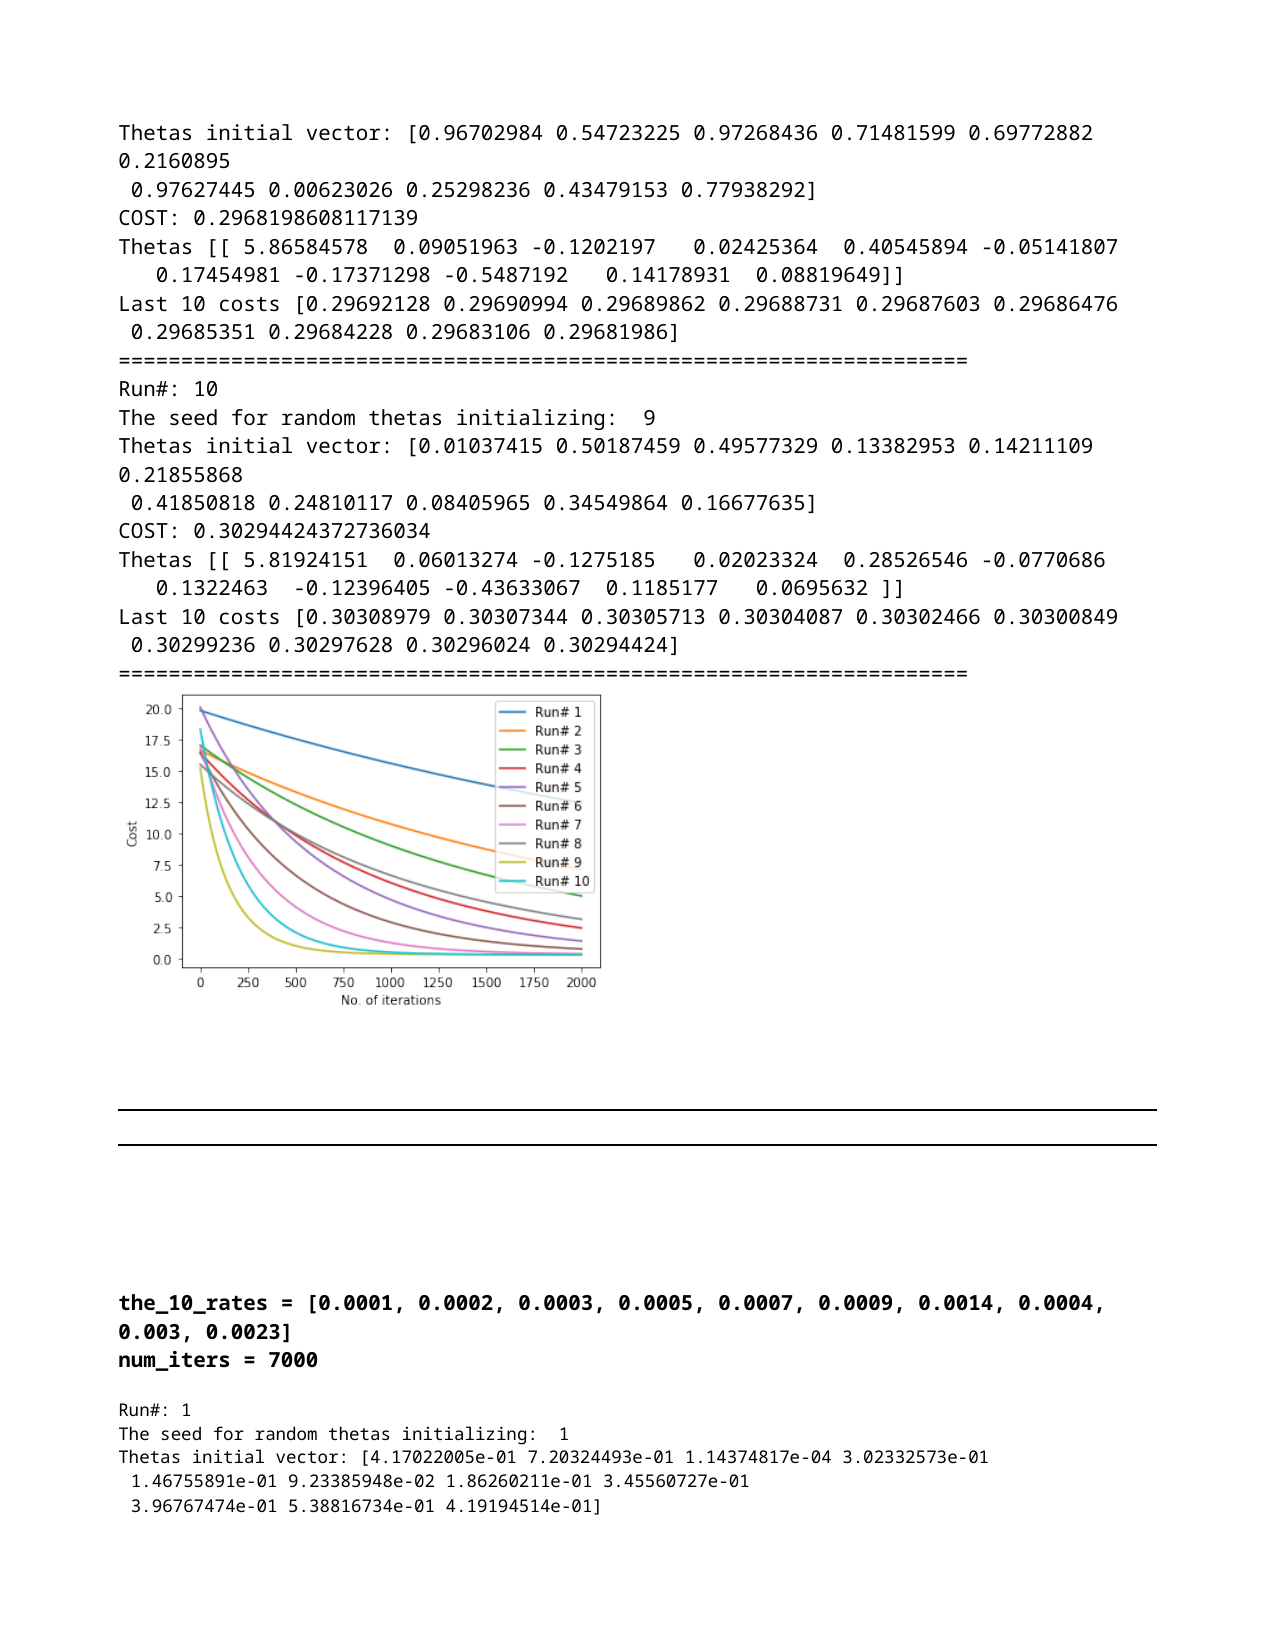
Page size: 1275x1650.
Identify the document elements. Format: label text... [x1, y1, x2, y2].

text COST: 0.2968198608117139 [118, 203, 1157, 232]
text Run#: 10 [118, 374, 1157, 403]
text 0.17454981 -0.17371298 -0.5487192 0.14178931 0.08819649]] [118, 260, 1157, 289]
text 0.97627445 0.00623026 0.25298236 0.43479153 0.77938292] [118, 175, 1157, 203]
text Last 10 costs [0.30308979 0.30307344 0.30305713 0.30304087 0.30302466 0.30300849 [118, 602, 1157, 631]
picture [118, 687, 609, 1015]
text COST: 0.30294424372736034 [118, 517, 1157, 545]
text Thetas [[ 5.81924151 0.06013274 -0.1275185 0.02023324 0.28526546 -0.0770686 [118, 545, 1157, 573]
text 0.1322463 -0.12396405 -0.43633067 0.1185177 0.0695632 ]] [118, 573, 1157, 602]
text ==================================================================== [118, 346, 1157, 374]
text 0.41850818 0.24810117 0.08405965 0.34549864 0.16677635] [118, 488, 1157, 517]
text the_10_rates = [0.0001, 0.0002, 0.0003, 0.0005, 0.0007, 0.0009, 0.0014, 0.0004, 0.003, 0.0023] [118, 1288, 1157, 1345]
text Run#: 1 [118, 1397, 1157, 1421]
text Thetas initial vector: [4.17022005e-01 7.20324493e-01 1.14374817e-04 3.02332573e-01 [118, 1445, 1157, 1469]
text Thetas [[ 5.86584578 0.09051963 -0.1202197 0.02425364 0.40545894 -0.05141807 [118, 232, 1157, 260]
text num_iters = 7000 [118, 1345, 1157, 1374]
text ==================================================================== [118, 659, 1157, 687]
text 1.46755891e-01 9.23385948e-02 1.86260211e-01 3.45560727e-01 [118, 1469, 1157, 1494]
text Last 10 costs [0.29692128 0.29690994 0.29689862 0.29688731 0.29687603 0.29686476 [118, 289, 1157, 317]
text 3.96767474e-01 5.38816734e-01 4.19194514e-01] [118, 1494, 1157, 1519]
text The seed for random thetas initializing: 9 [118, 403, 1157, 431]
text 0.29685351 0.29684228 0.29683106 0.29681986] [118, 317, 1157, 346]
text Thetas initial vector: [0.01037415 0.50187459 0.49577329 0.13382953 0.14211109 0.21855868 [118, 431, 1157, 488]
text Thetas initial vector: [0.96702984 0.54723225 0.97268436 0.71481599 0.69772882 0.2160895 [118, 118, 1157, 175]
text The seed for random thetas initializing: 1 [118, 1421, 1157, 1445]
text 0.30299236 0.30297628 0.30296024 0.30294424] [118, 631, 1157, 659]
